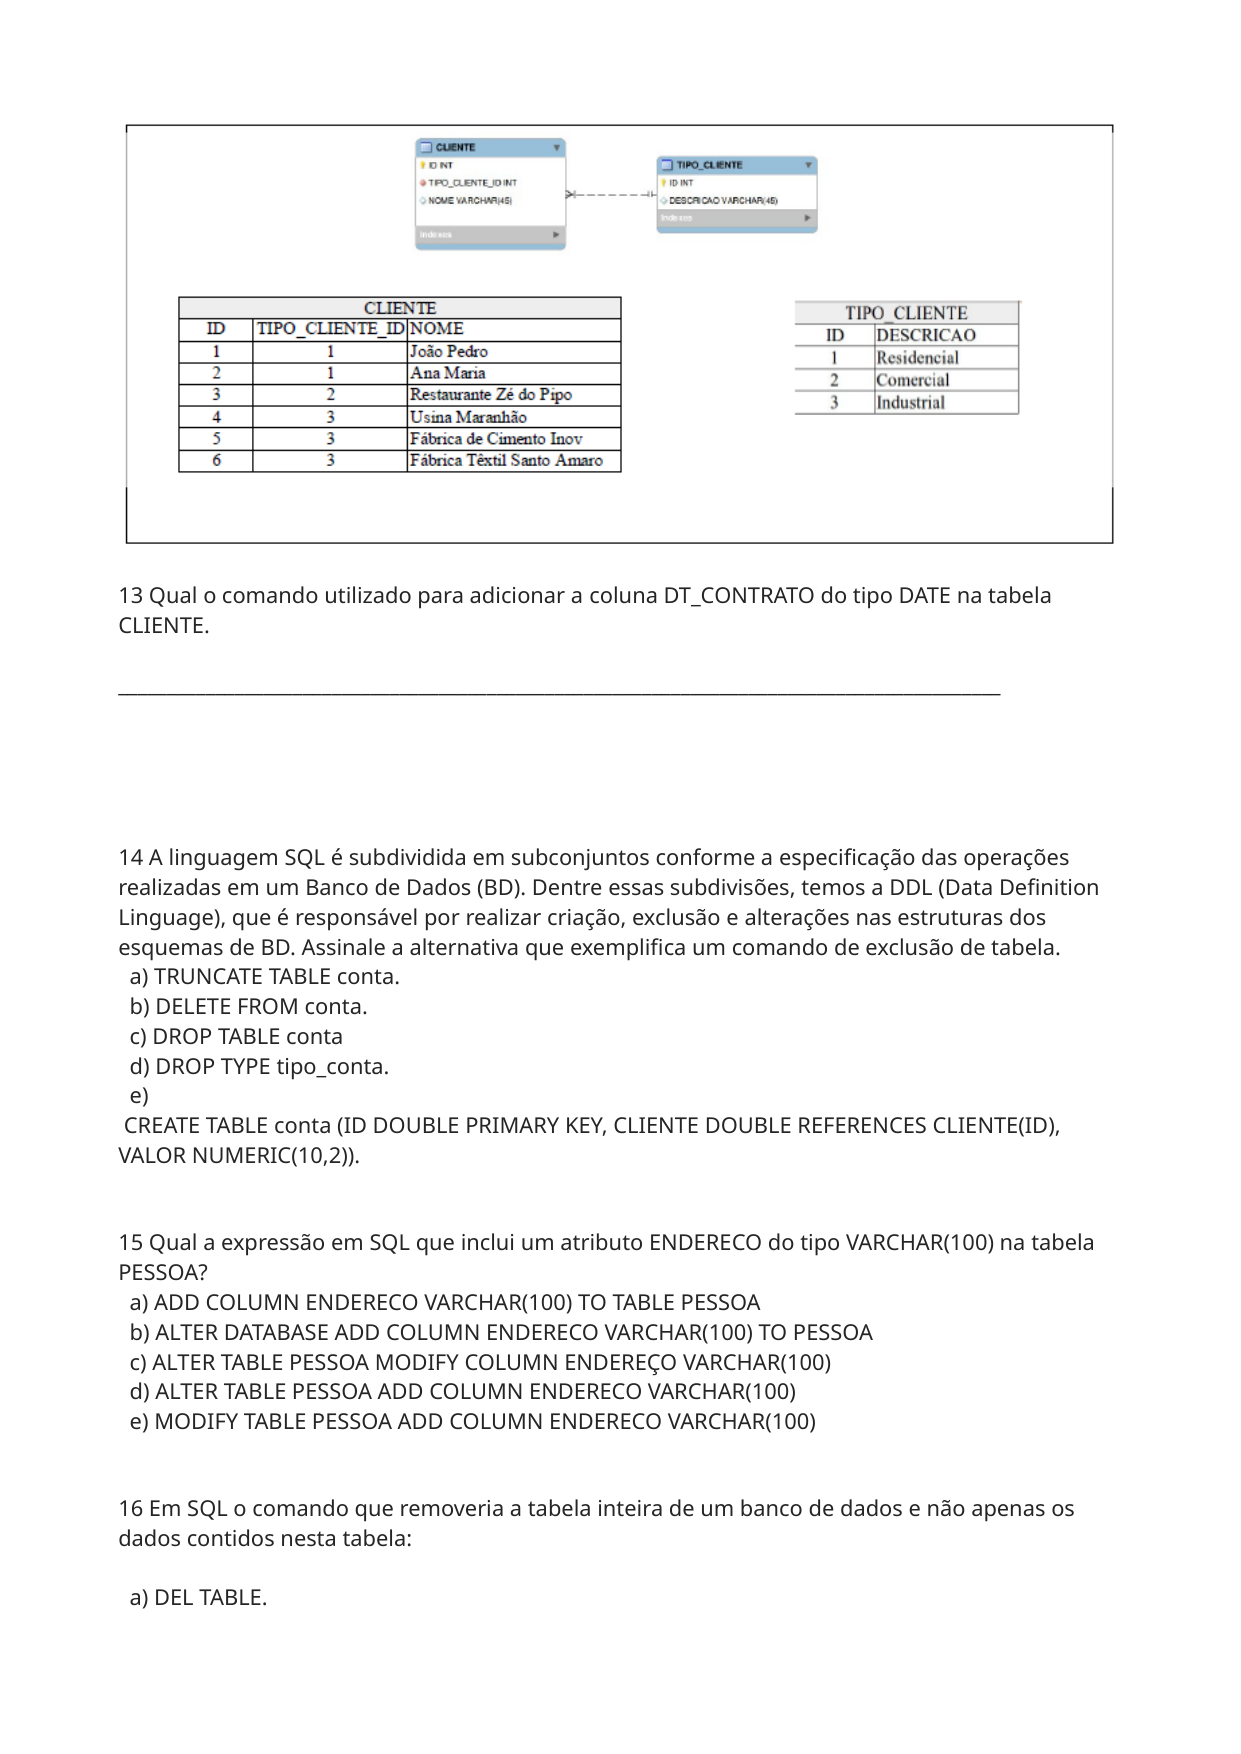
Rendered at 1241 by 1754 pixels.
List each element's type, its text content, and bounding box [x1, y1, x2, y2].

text d) ALTER TABLE PESSOA ADD COLUMN ENDERECO VARCHAR(100) [118, 1376, 1122, 1406]
text ___________________________________________________________________________________________ [118, 669, 1122, 698]
text a) TRUNCATE TABLE conta. [118, 961, 1122, 991]
text b) ALTER DATABASE ADD COLUMN ENDERECO VARCHAR(100) TO PESSOA [118, 1317, 1122, 1347]
text CREATE TABLE conta (ID DOUBLE PRIMARY KEY, CLIENTE DOUBLE REFERENCES CLIENTE(ID), VALOR NUMERIC(10,2)). [118, 1110, 1122, 1170]
text c) ALTER TABLE PESSOA MODIFY COLUMN ENDEREÇO VARCHAR(100) [118, 1347, 1122, 1376]
text 13 Qual o comando utilizado para adicionar a coluna DT_CONTRATO do tipo DATE na tabela CLIENTE. [118, 580, 1122, 640]
text e) [118, 1081, 1122, 1110]
text 16 Em SQL o comando que removeria a tabela inteira de um banco de dados e não apenas os dados contidos nesta tabela: [118, 1493, 1122, 1553]
text d) DROP TYPE tipo_conta. [118, 1051, 1122, 1081]
text a) DEL TABLE. [118, 1582, 1122, 1612]
text c) DROP TABLE conta [118, 1021, 1122, 1051]
text a) ADD COLUMN ENDERECO VARCHAR(100) TO TABLE PESSOA [118, 1287, 1122, 1317]
text 14 A linguagem SQL é subdividida em subconjuntos conforme a especificação das operações realizadas em um Banco de Dados (BD). Dentre essas subdivisões, temos a DDL (Data Definition Linguage), que é responsável por realizar criação, exclusão e alterações nas estruturas dos esquemas de BD. Assinale a alternativa que exemplifica um comando de exclusão de tabela. [118, 842, 1122, 961]
text b) DELETE FROM conta. [118, 991, 1122, 1021]
text 15 Qual a expressão em SQL que inclui um atributo ENDERECO do tipo VARCHAR(100) na tabela PESSOA? [118, 1227, 1122, 1287]
picture [118, 118, 1123, 552]
text e) MODIFY TABLE PESSOA ADD COLUMN ENDERECO VARCHAR(100) [118, 1406, 1122, 1436]
